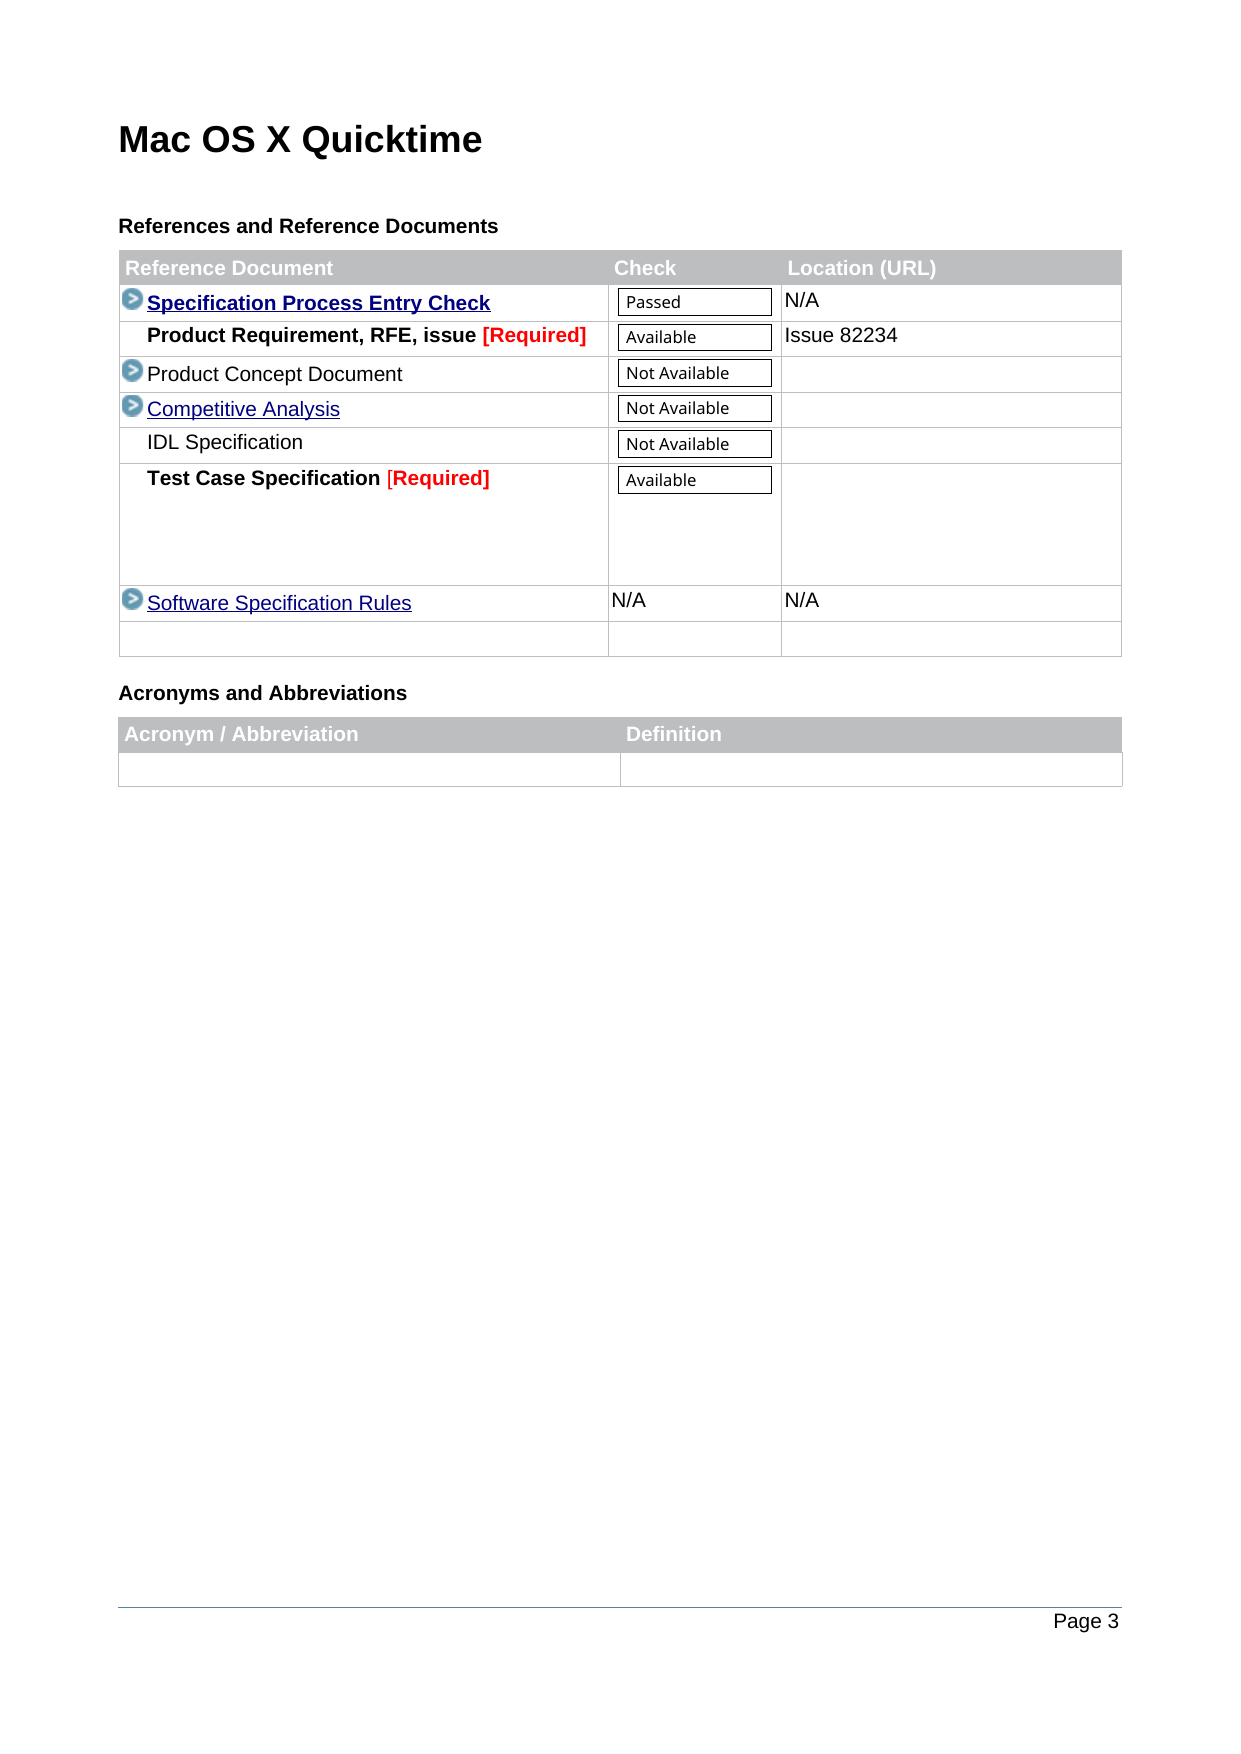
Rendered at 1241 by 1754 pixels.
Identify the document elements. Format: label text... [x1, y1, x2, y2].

table_cell <Please enter location here> [782, 428, 1121, 463]
table_cell Test Case Specification [Required] [120, 464, 608, 585]
table_cell [609, 622, 781, 656]
table_cell N/A [609, 586, 781, 621]
table_cell [119, 753, 620, 786]
table_cell <Other, e.g. references to related specs> [120, 622, 608, 656]
table_cell Specification Process Entry Check [120, 285, 608, 321]
picture [122, 395, 147, 417]
table_header Definition [620, 717, 1122, 752]
picture [122, 359, 147, 382]
table_cell [609, 322, 781, 356]
table_cell [609, 428, 781, 463]
table_cell <Please enter location here> [782, 393, 1121, 427]
table_cell Software Specification Rules [120, 586, 608, 621]
table_cell N/A [782, 586, 1121, 621]
table_cell N/A [782, 285, 1121, 321]
picture [122, 588, 147, 610]
table_cell [782, 622, 1121, 656]
table_cell <http://qa.openoffice.org/ooQAReloaded/TestcaseSpecifications/OpenOffice.org_2.4/Global/macosx_quicktime.html> [782, 464, 1121, 585]
subtitle References and Reference Documents [118, 214, 1122, 238]
table_cell Issue 82234 [782, 322, 1121, 356]
table_cell [609, 464, 781, 585]
table_cell [609, 393, 781, 427]
table_cell [609, 357, 781, 392]
table_cell <Please enter location here> [782, 357, 1121, 392]
table_cell [621, 753, 1122, 786]
table_cell Competitive Analysis [120, 393, 608, 427]
table_header Location (URL) [782, 250, 1122, 285]
table_cell Product Concept Document [120, 357, 608, 392]
table_header Check [609, 250, 781, 285]
table_header Reference Document [119, 250, 608, 285]
table_cell [609, 285, 781, 321]
table_cell Product Requirement, RFE, issue [Required] [120, 322, 608, 356]
subtitle Acronyms and Abbreviations [118, 681, 1122, 704]
table_header Acronym / Abbreviation [118, 717, 620, 752]
table_cell IDL Specification [120, 428, 608, 463]
picture [122, 288, 147, 310]
